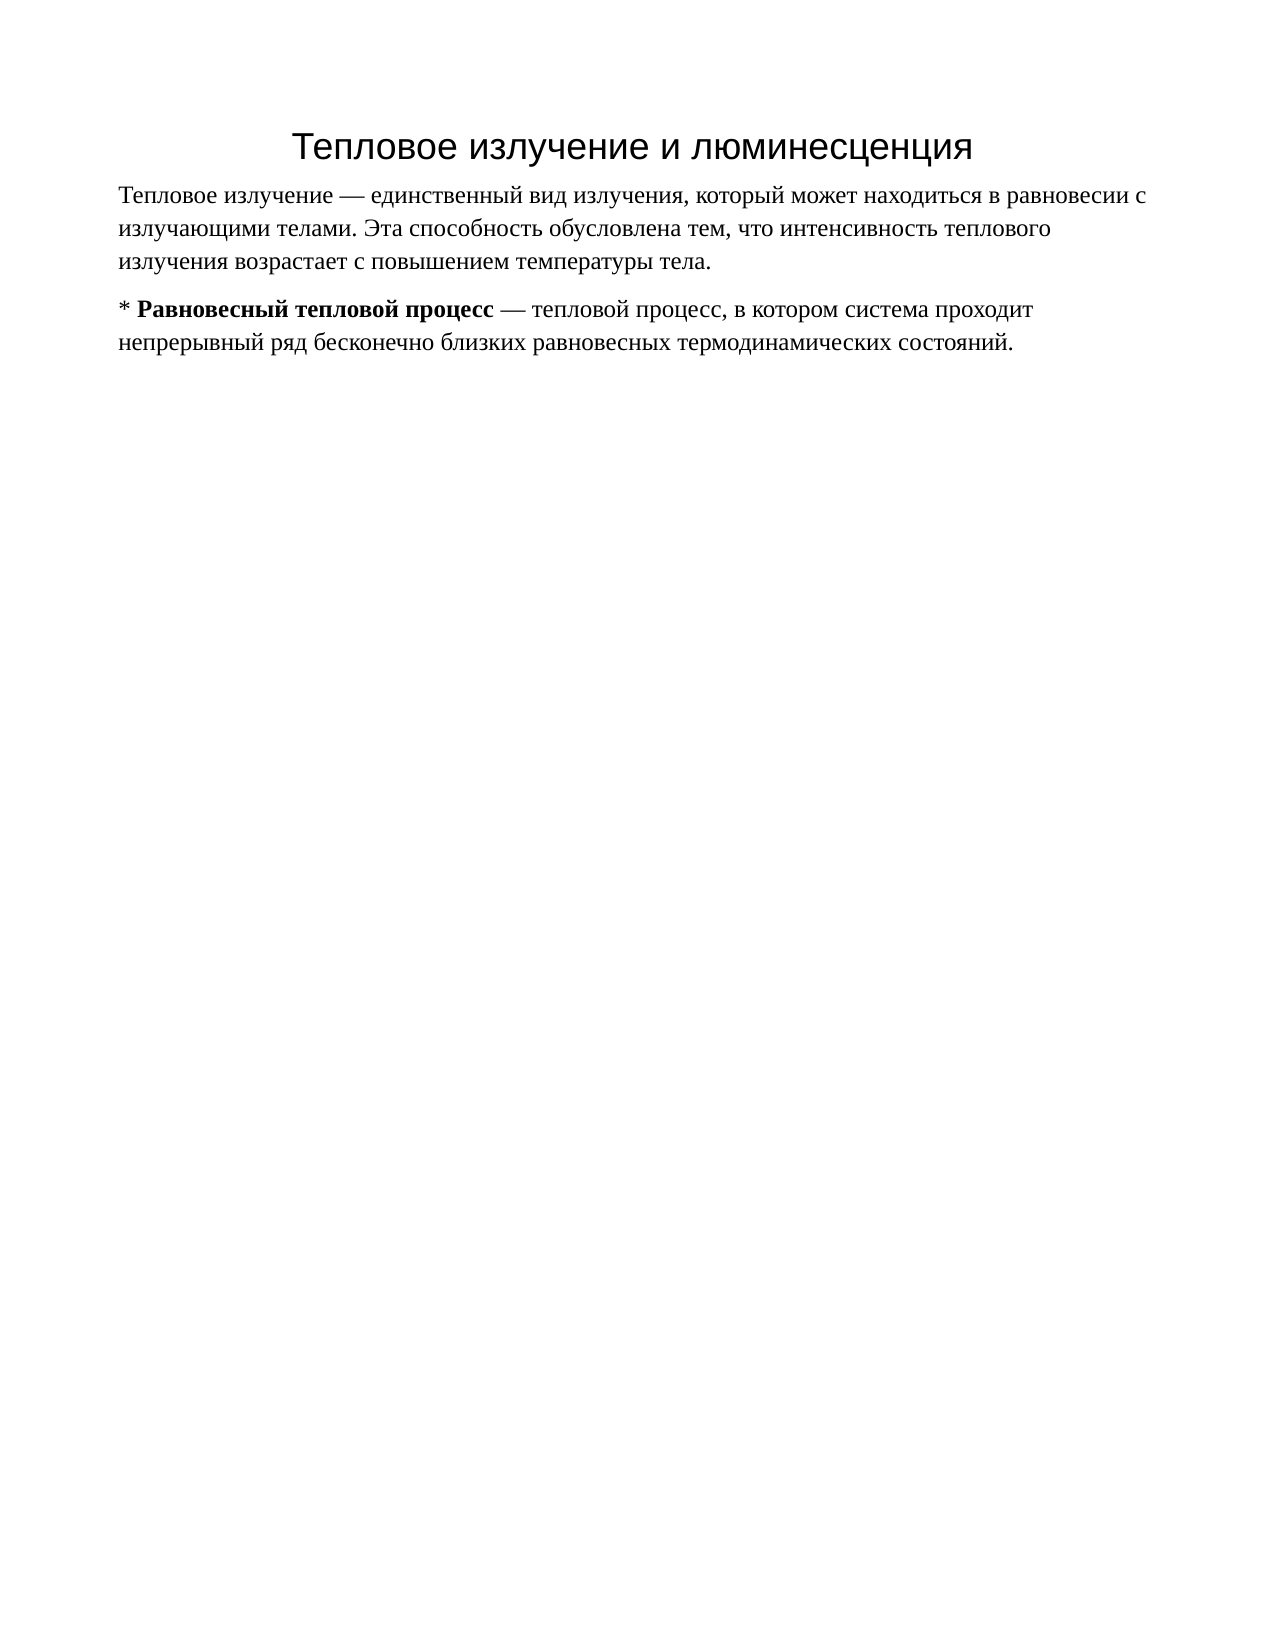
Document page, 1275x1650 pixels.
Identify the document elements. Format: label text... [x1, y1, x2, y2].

text Тепловое излучение — единственный вид излучения, который может находиться в равновесии с излучающими телами. Эта способность обусловлена тем, что интенсивность теплового излучения возрастает с повышением температуры тела. [118, 180, 1157, 275]
text * Равновесный тепловой процесс — тепловой процесс, в котором система проходит непрерывный ряд бесконечно близких равновесных термодинамических состояний. [118, 294, 1157, 355]
subtitle Тепловое излучение и люминесценция [118, 124, 1157, 167]
